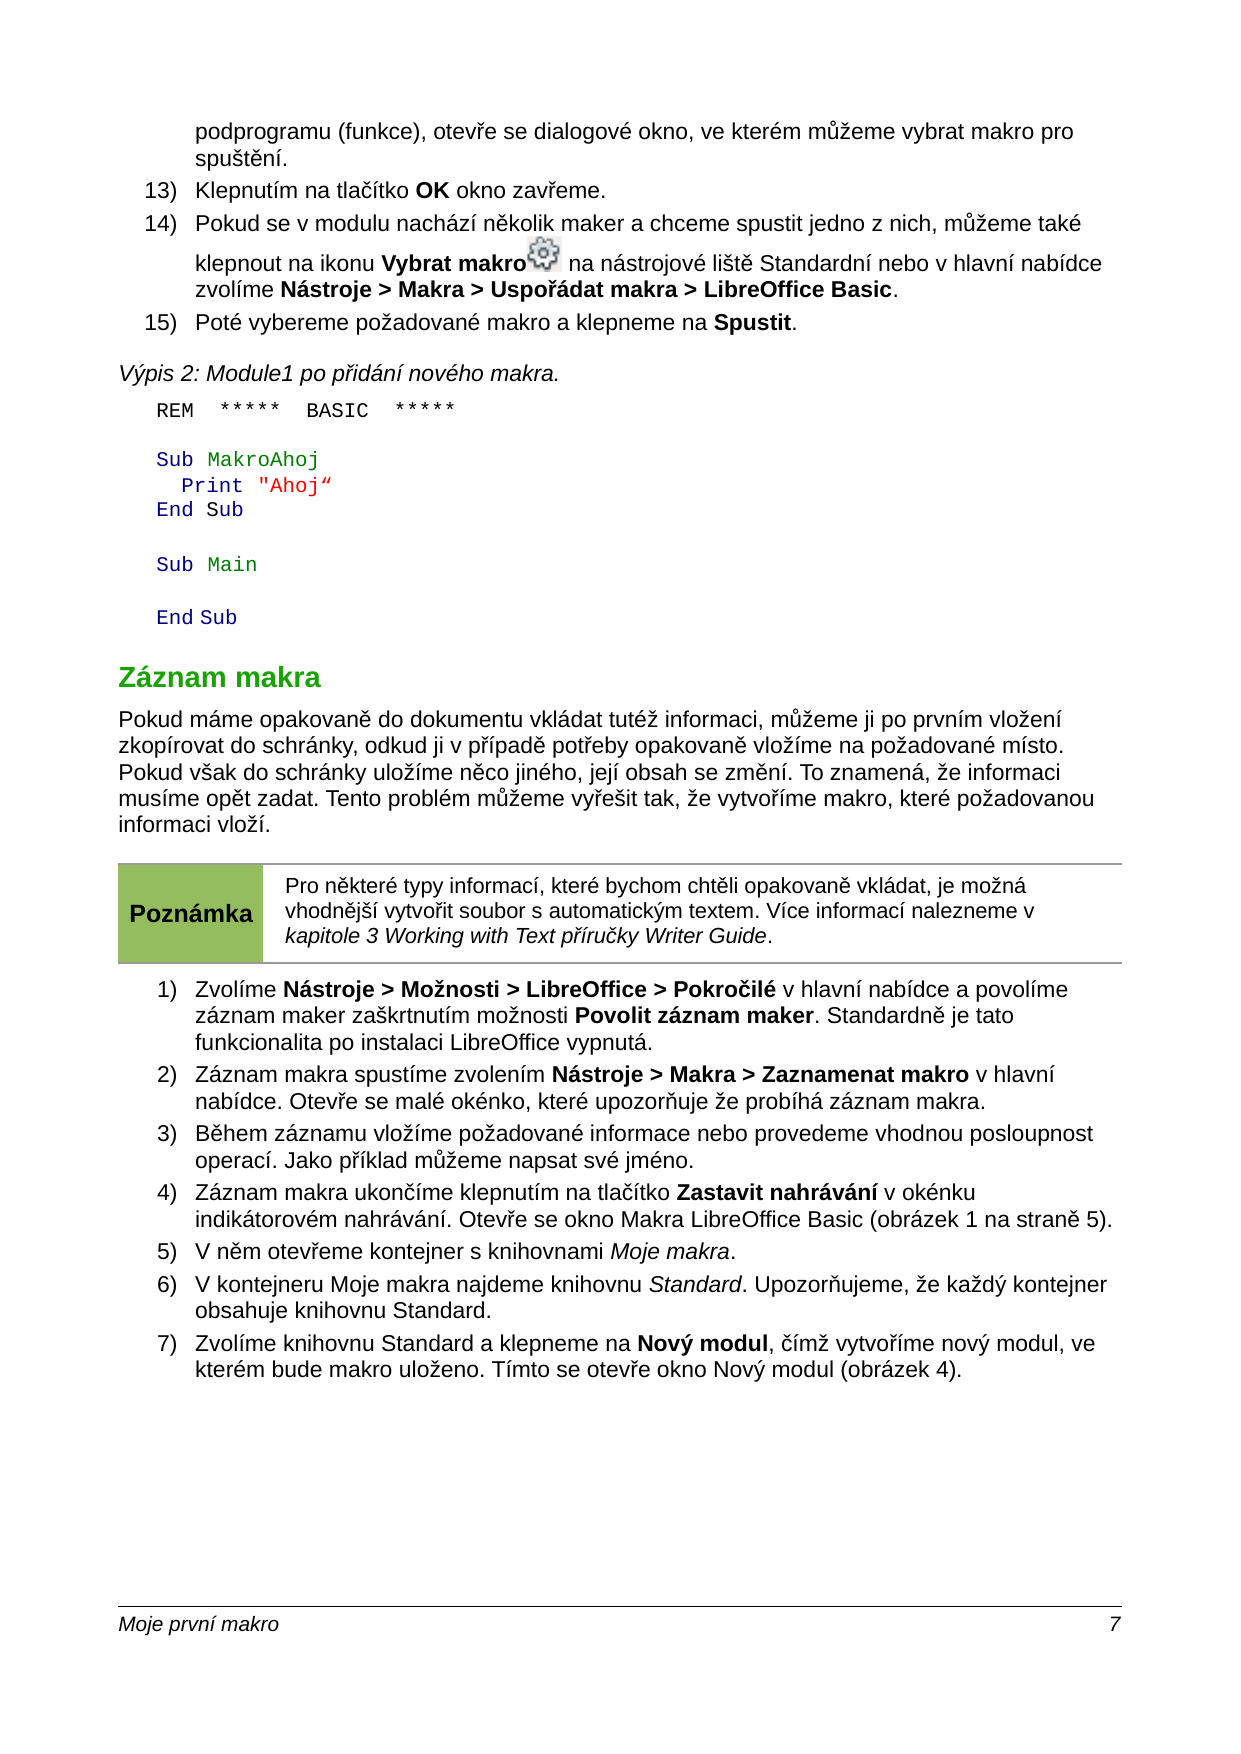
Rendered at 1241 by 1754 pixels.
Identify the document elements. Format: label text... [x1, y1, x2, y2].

list Zvolíme knihovnu Standard a klepneme na Nový modul, čímž vytvoříme nový modul, ve kterém bude makro uloženo. Tímto se otevře okno Nový modul (obrázek 4). [177, 1330, 1122, 1383]
list Záznam makra ukončíme klepnutím na tlačítko Zastavit nahrávání v okénku indikátorovém nahrávání. Otevře se okno Makra LibreOffice Basic (obrázek 1 na straně 4). [177, 1179, 1122, 1232]
picture [526, 236, 562, 272]
text Výpis 2 : Module1 po přidání nového makra. [118, 360, 1122, 387]
text Sub Main [156, 553, 1122, 578]
list podprogramu (funkce), otevře se dialogové okno, ve kterém můžeme vybrat makro pro spuštění. [177, 118, 1122, 171]
table_header Poznámka [118, 865, 263, 962]
text End Sub [156, 603, 1122, 631]
text Pokud máme opakovaně do dokumentu vkládat tutéž informaci, můžeme ji po prvním vložení zkopírovat do schránky, odkud ji v případě potřeby opakovaně vložíme na požadované místo. Pokud však do schránky uložíme něco jiného, ​​její obsah se změní. To znamená, že informaci musíme opět zadat. Tento problém můžeme vyřešit tak, že vytvoříme makro, které požadovanou informaci vloží. [118, 706, 1122, 837]
list V něm otevřeme kontejner s knihovnami Moje makra. [177, 1238, 1122, 1265]
subtitle Záznam makra [118, 660, 1122, 693]
text REM ***** BASIC ***** [156, 399, 1122, 423]
list Během záznamu vložíme požadované informace nebo provedeme vhodnou posloupnost operací. Jako příklad můžeme napsat své jméno. [177, 1120, 1122, 1173]
list V kontejneru Moje makra najdeme knihovnu Standard. Upozorňujeme, že každý kontejner obsahuje knihovnu Standard. [177, 1271, 1122, 1324]
list Zvolíme Nástroje > Možnosti > LibreOffice > Pokročilé v hlavní nabídce a povolíme záznam maker zaškrtnutím možnosti Povolit záznam maker. Standardně je tato funkcionalita po instalaci LibreOffice vypnutá. [177, 976, 1122, 1055]
text Sub MakroAhoj [156, 447, 1122, 473]
text End Sub [156, 499, 1122, 523]
list Klepnutím na tlačítko OK okno zavřeme. [177, 177, 1122, 203]
table_header Pro některé typy informací, které bychom chtěli opakovaně vkládat, je možná vhodnější vytvořit soubor s automatickým textem. Více informací nalezneme v kapitole 3 Working with Text příručky Writer Guide. [264, 865, 1122, 962]
list Poté vybereme požadované makro a klepneme na Spustit. [177, 309, 1122, 335]
list Záznam makra spustíme zvolením Nástroje > Makra > Zaznamenat makro v hlavní nabídce. Otevře se malé okénko, které upozorňuje že probíhá záznam makra. [177, 1061, 1122, 1114]
list Pokud se v modulu nachází několik maker a chceme spustit jedno z nich, můžeme také klepnout na ikonu Vybrat makro na nástrojové liště Standardní nebo v hlavní nabídce zvolíme Nástroje > Makra > Uspořádat makra > LibreOffice Basic. [177, 210, 1122, 303]
text Print "Ahoj“ [156, 473, 1122, 499]
